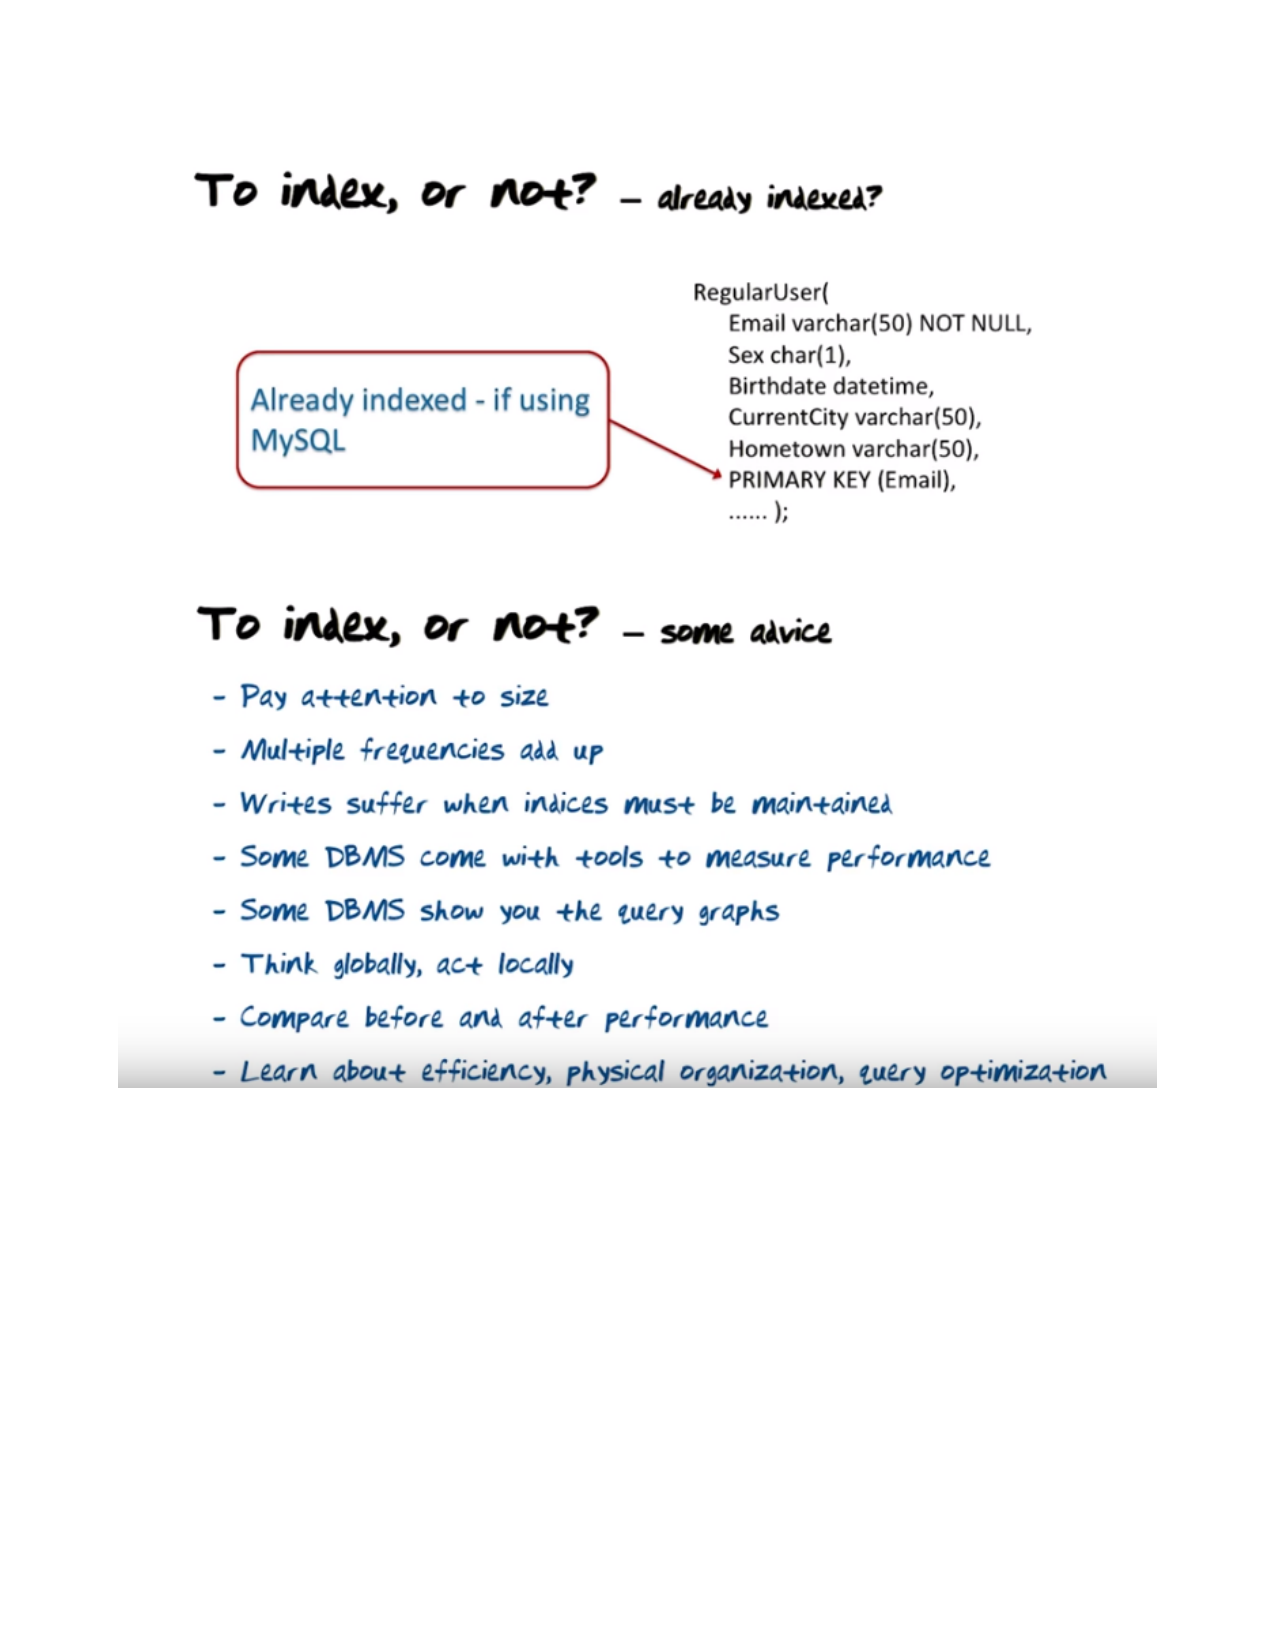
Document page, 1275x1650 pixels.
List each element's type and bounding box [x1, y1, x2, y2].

picture [118, 146, 1157, 569]
picture [118, 597, 1157, 1088]
